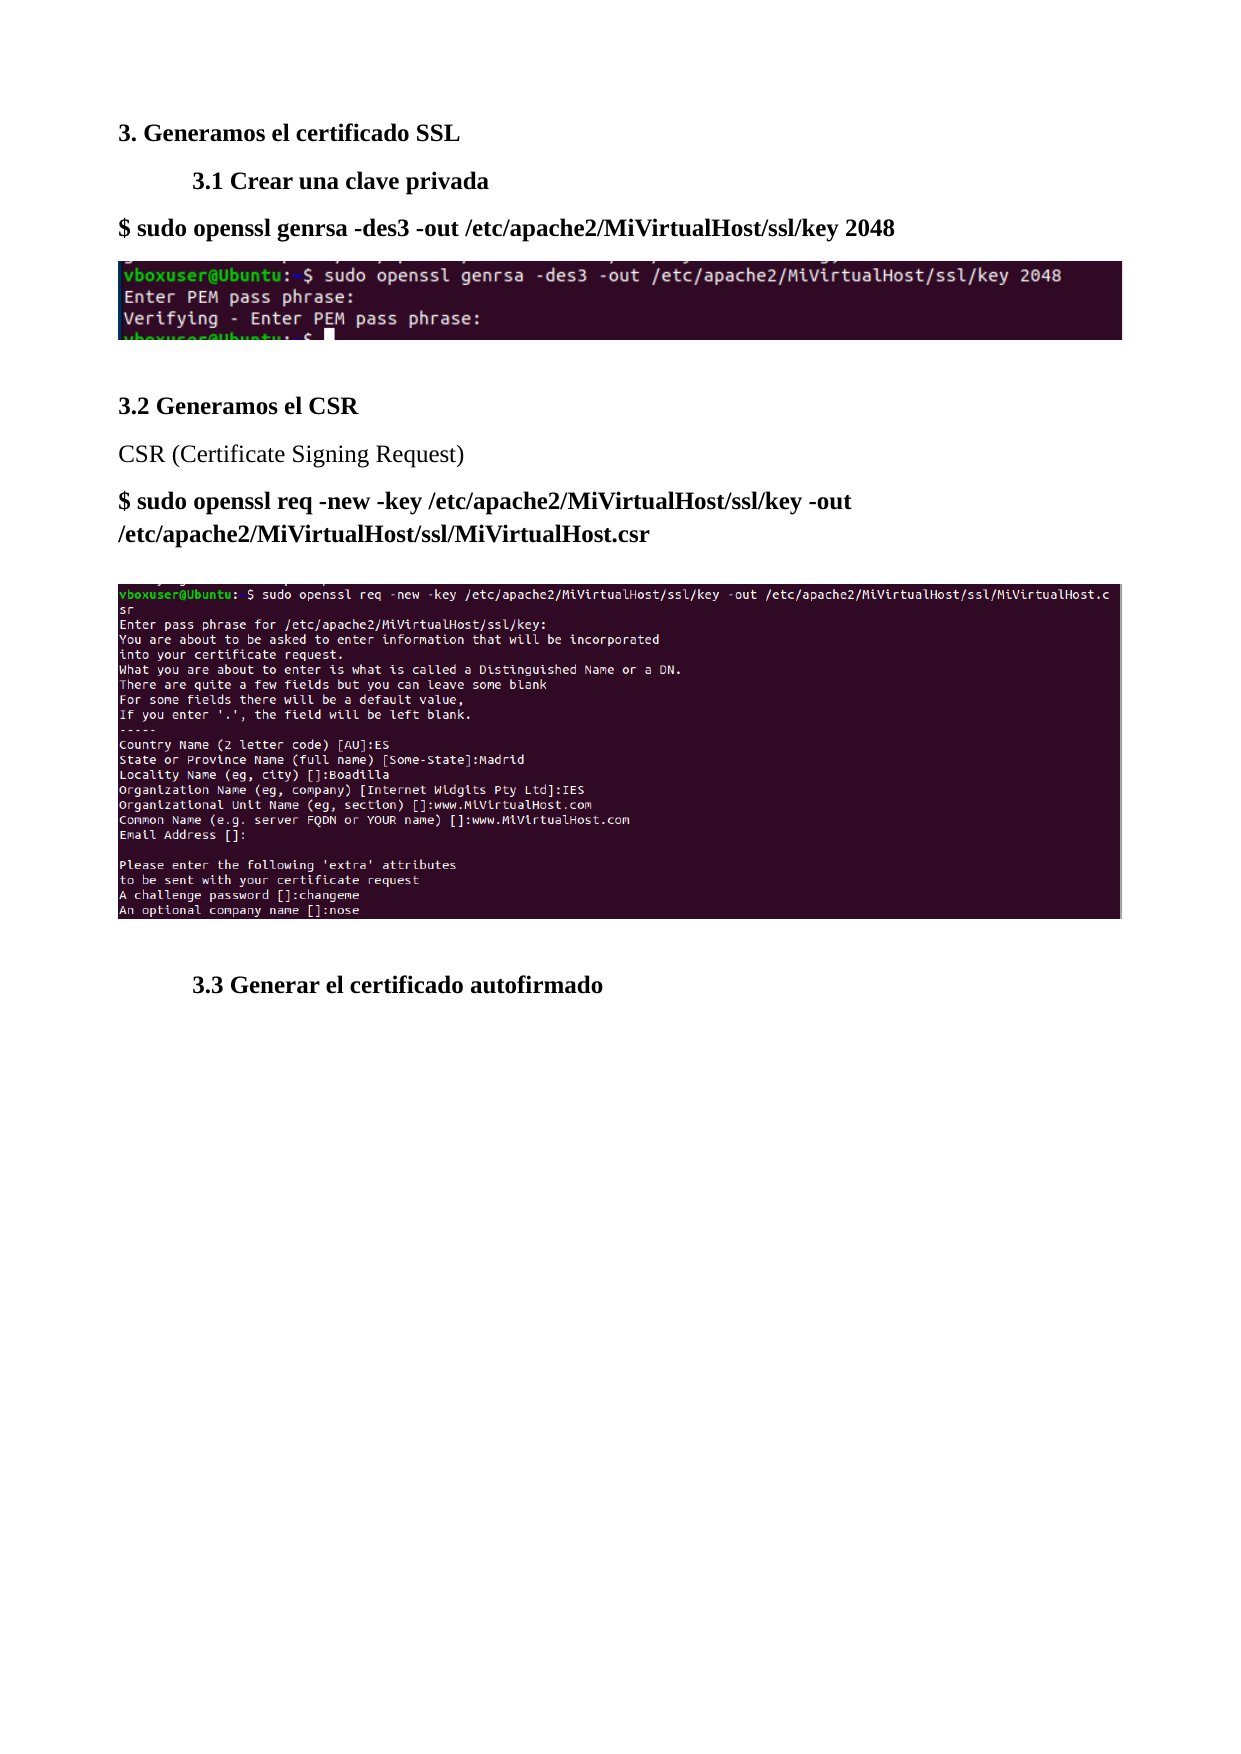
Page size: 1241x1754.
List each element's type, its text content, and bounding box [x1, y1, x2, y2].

text $ sudo openssl req -new -key /etc/apache2/MiVirtualHost/ssl/key -out /etc/apache2/MiVirtualHost/ssl/MiVirtualHost.csr [118, 486, 1122, 548]
picture [118, 584, 1123, 919]
text 3. Generamos el certificado SSL [118, 118, 1122, 147]
text 3.2 Generamos el CSR [118, 391, 1122, 420]
text $ sudo openssl genrsa -des3 -out /etc/apache2/MiVirtualHost/ssl/key 2048 [118, 213, 1122, 242]
text 3.1 Crear una clave privada [118, 166, 1122, 194]
text 3.3 Generar el certificado autofirmado [118, 971, 1122, 999]
picture [118, 261, 1123, 340]
text CSR (Certificate Signing Request) [118, 439, 1122, 467]
